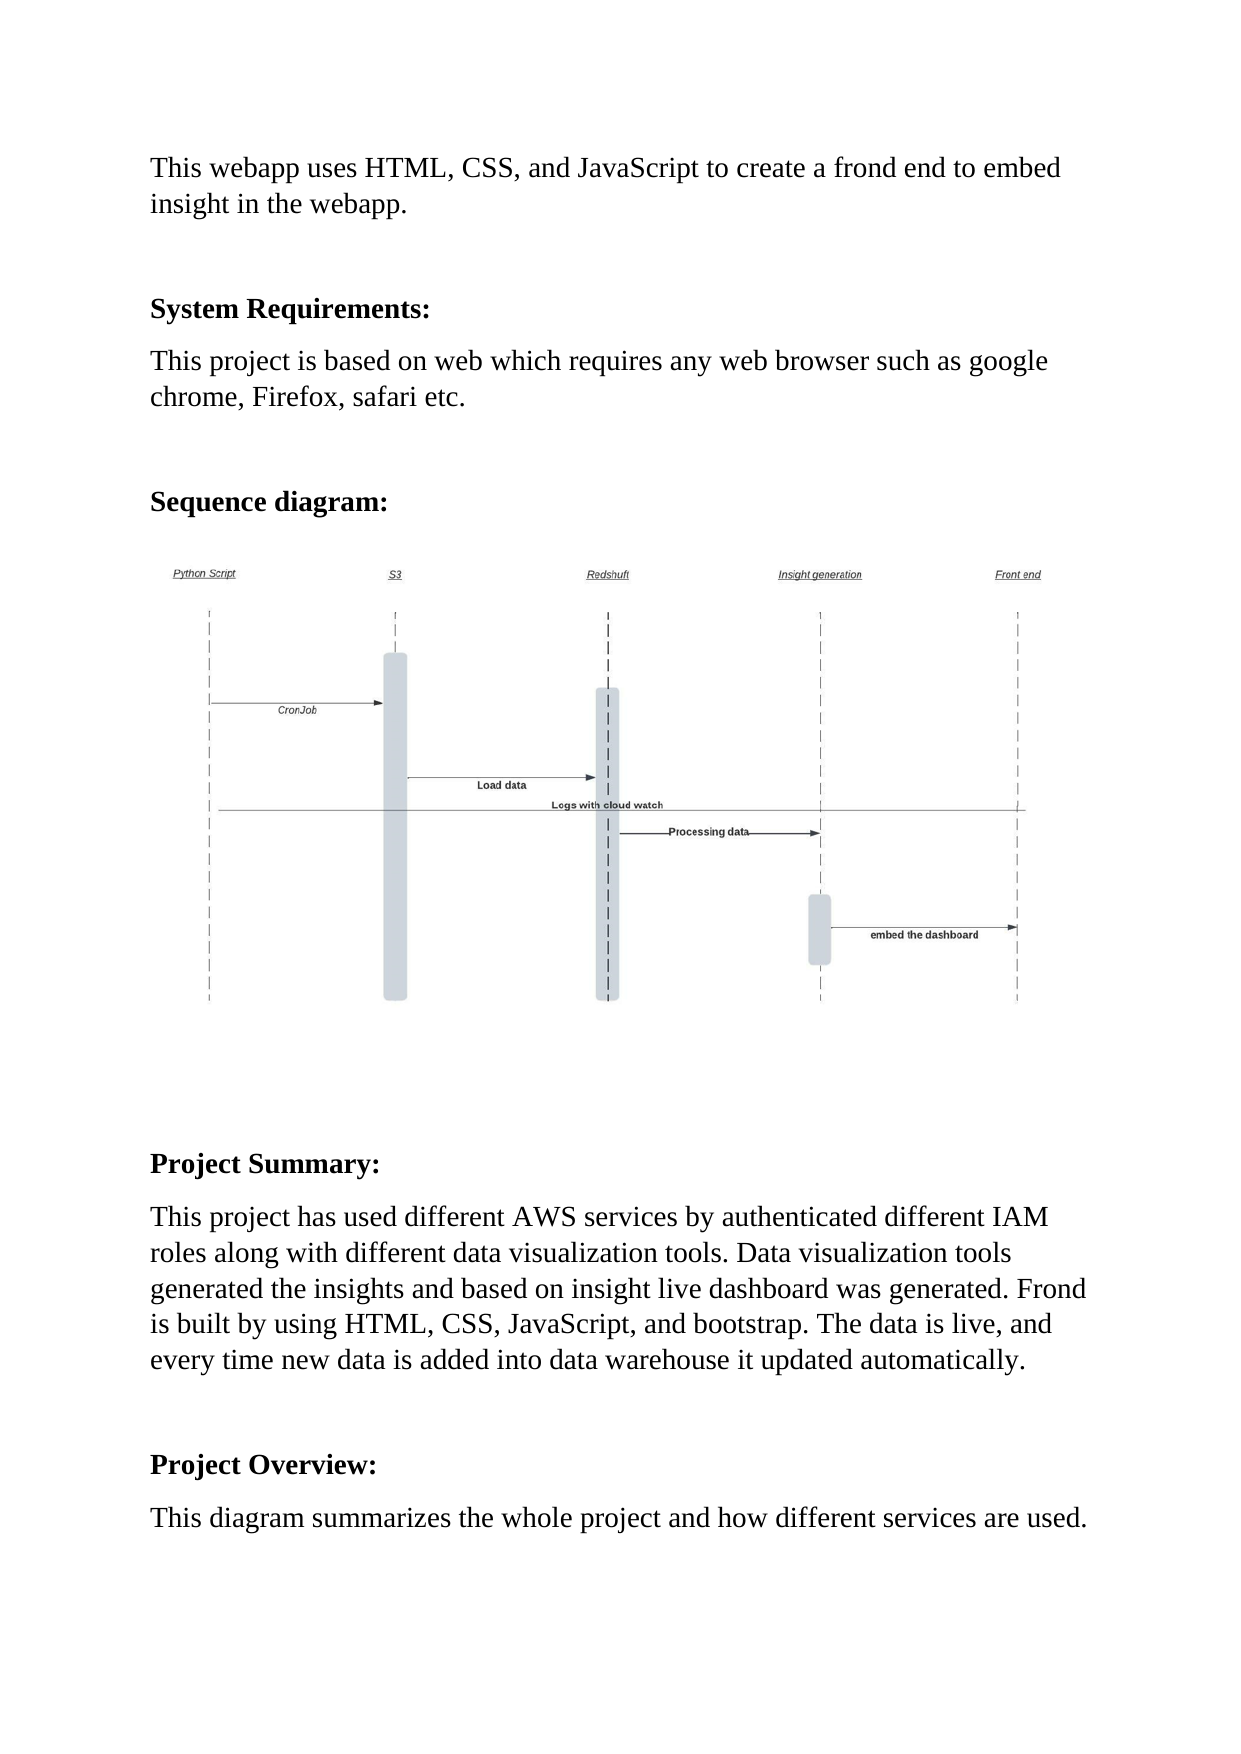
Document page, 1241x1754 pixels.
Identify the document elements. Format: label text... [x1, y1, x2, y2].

text Sequence diagram: [150, 484, 1090, 518]
text Project Summary: [150, 1147, 1090, 1180]
text System Requirements: [150, 291, 1090, 324]
text This diagram summarizes the whole project and how different services are used. [150, 1500, 1090, 1533]
text This project is based on web which requires any web browser such as google chrome, Firefox, safari etc. [150, 343, 1090, 413]
text This project has used different AWS services by authenticated different IAM roles along with different data visualization tools. Data visualization tools generated the insights and based on insight live dashboard was generated. Frond is built by using HTML, CSS, JavaScript, and bootstrap. The data is live, and every time new data is added into data warehouse it updated automatically. [150, 1199, 1090, 1376]
text Project Overview: [150, 1447, 1090, 1481]
text This webapp uses HTML, CSS, and JavaScript to create a frond end to embed insight in the webapp. [150, 150, 1090, 219]
